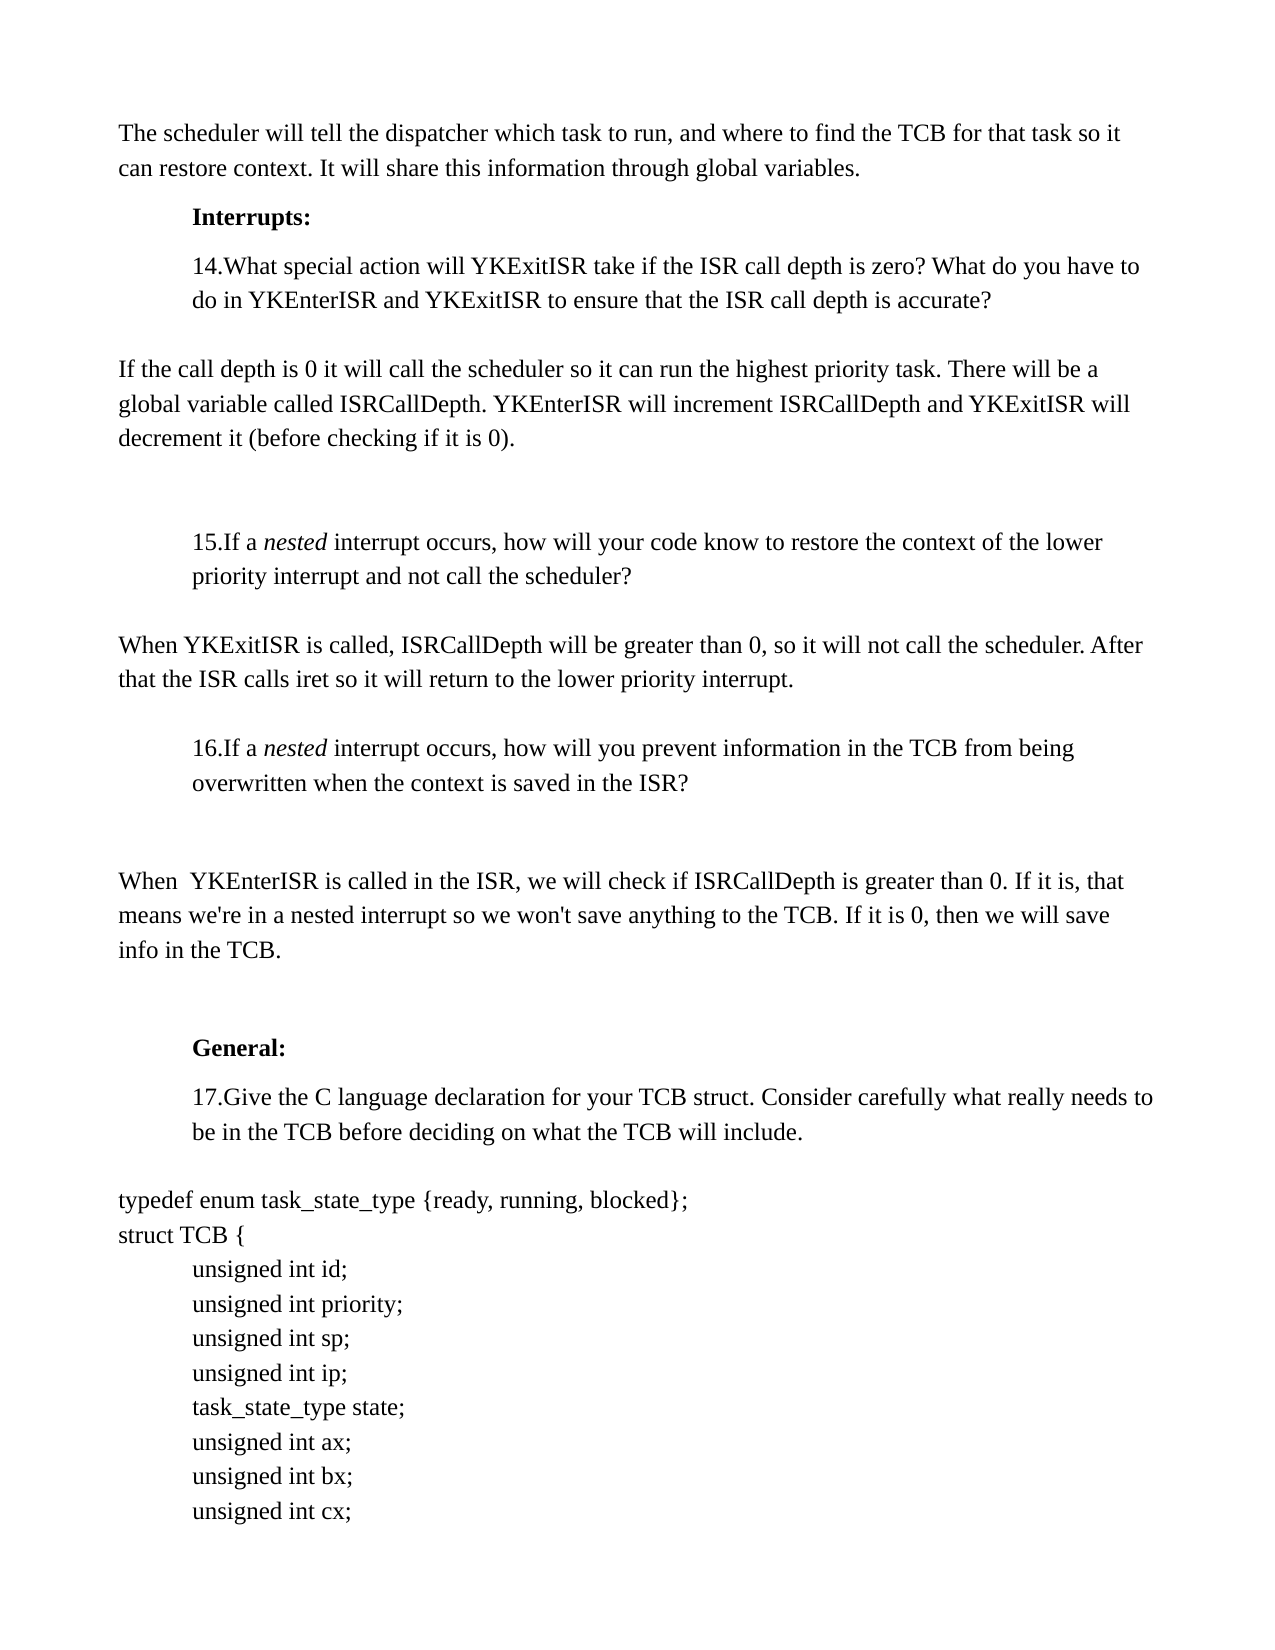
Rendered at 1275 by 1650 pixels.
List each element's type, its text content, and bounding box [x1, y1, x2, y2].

text unsigned int cx; [118, 1496, 1157, 1525]
list Interrupts: [118, 202, 1157, 230]
text unsigned int ip; [118, 1358, 1157, 1387]
text If the call depth is 0 it will call the scheduler so it can run the highest priority task. There will be a global variable called ISRCallDepth. YKEnterISR will increment ISRCallDepth and YKExitISR will decrement it (before checking if it is 0). [118, 354, 1157, 452]
text unsigned int id; [118, 1254, 1157, 1283]
list If a nested interrupt occurs, how will your code know to restore the context of the lower priority interrupt and not call the scheduler? [118, 527, 1157, 590]
list What special action will YKExitISR take if the ISR call depth is zero? What do you have to do in YKEnterISR and YKExitISR to ensure that the ISR call depth is accurate? [118, 251, 1157, 314]
text When YKExitISR is called, ISRCallDepth will be greater than 0, so it will not call the scheduler. After that the ISR calls iret so it will return to the lower priority interrupt. [118, 630, 1157, 693]
text task_state_type state; [118, 1392, 1157, 1421]
text typedef enum task_state_type {ready, running, blocked}; [118, 1186, 1157, 1214]
text unsigned int bx; [118, 1461, 1157, 1490]
text The scheduler will tell the dispatcher which task to run, and where to find the TCB for that task so it can restore context. It will share this information through global variables. [118, 118, 1157, 181]
list Give the C language declaration for your TCB struct. Consider carefully what really needs to be in the TCB before deciding on what the TCB will include. [118, 1082, 1157, 1145]
text struct TCB { [118, 1220, 1157, 1249]
list If a nested interrupt occurs, how will you prevent information in the TCB from being overwritten when the context is saved in the ISR? [118, 733, 1157, 797]
list General: [118, 1033, 1157, 1062]
text unsigned int sp; [118, 1323, 1157, 1352]
text When YKEnterISR is called in the ISR, we will check if ISRCallDepth is greater than 0. If it is, that means we're in a nested interrupt so we won't save anything to the TCB. If it is 0, then we will save info in the TCB. [118, 866, 1157, 964]
text unsigned int ax; [118, 1427, 1157, 1456]
text unsigned int priority; [118, 1289, 1157, 1318]
